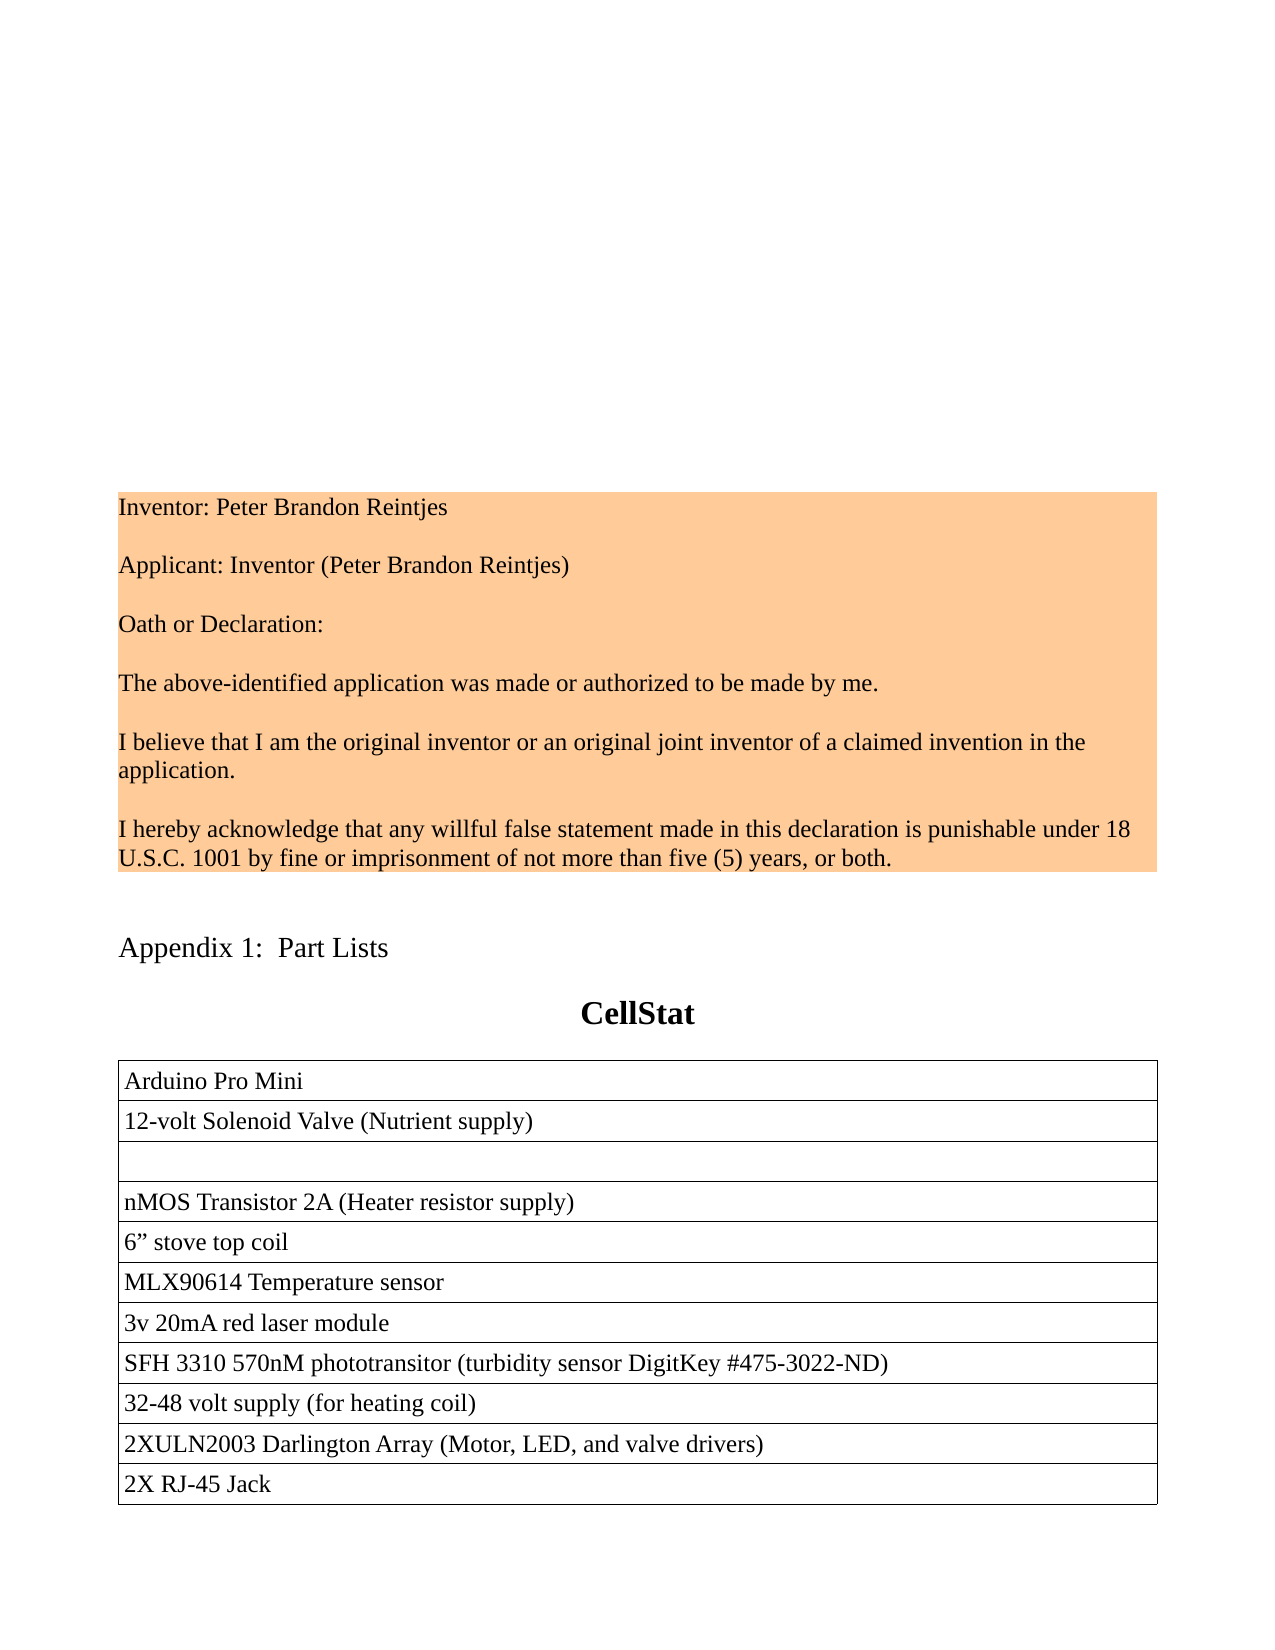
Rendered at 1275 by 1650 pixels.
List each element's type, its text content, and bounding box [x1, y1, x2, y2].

table_cell nMOS Transistor 2A (Heater resistor supply) [119, 1182, 1157, 1221]
table_cell 12-volt Solenoid Valve (Nutrient supply) [119, 1101, 1157, 1141]
text Oath or Declaration: [118, 609, 1157, 638]
text The above-identified application was made or authorized to be made by me. [118, 668, 1157, 697]
text I hereby acknowledge that any willful false statement made in this declaration is punishable under 18 U.S.C. 1001 by fine or imprisonment of not more than five (5) years, or both. [118, 814, 1157, 872]
text Appendix 1: Part Lists [118, 931, 1157, 964]
table_header Arduino Pro Mini [119, 1061, 1157, 1100]
table_cell [119, 1142, 1157, 1181]
text Inventor: Peter Brandon Reintjes [118, 492, 1157, 521]
table_cell 32-48 volt supply (for heating coil) [119, 1384, 1157, 1423]
text I believe that I am the original inventor or an original joint inventor of a claimed invention in the application. [118, 727, 1157, 784]
text CellStat [118, 993, 1157, 1031]
table_cell MLX90614 Temperature sensor [119, 1263, 1157, 1302]
table_cell 3v 20mA red laser module [119, 1303, 1157, 1342]
table_cell 2XULN2003 Darlington Array (Motor, LED, and valve drivers) [119, 1424, 1157, 1463]
table_cell 2X RJ-45 Jack [119, 1464, 1157, 1503]
table_cell 6” stove top coil [119, 1222, 1157, 1262]
text Applicant: Inventor (Peter Brandon Reintjes) [118, 551, 1157, 579]
table_cell SFH 3310 570nM phototransitor (turbidity sensor DigitKey #475-3022-ND) [119, 1343, 1157, 1382]
